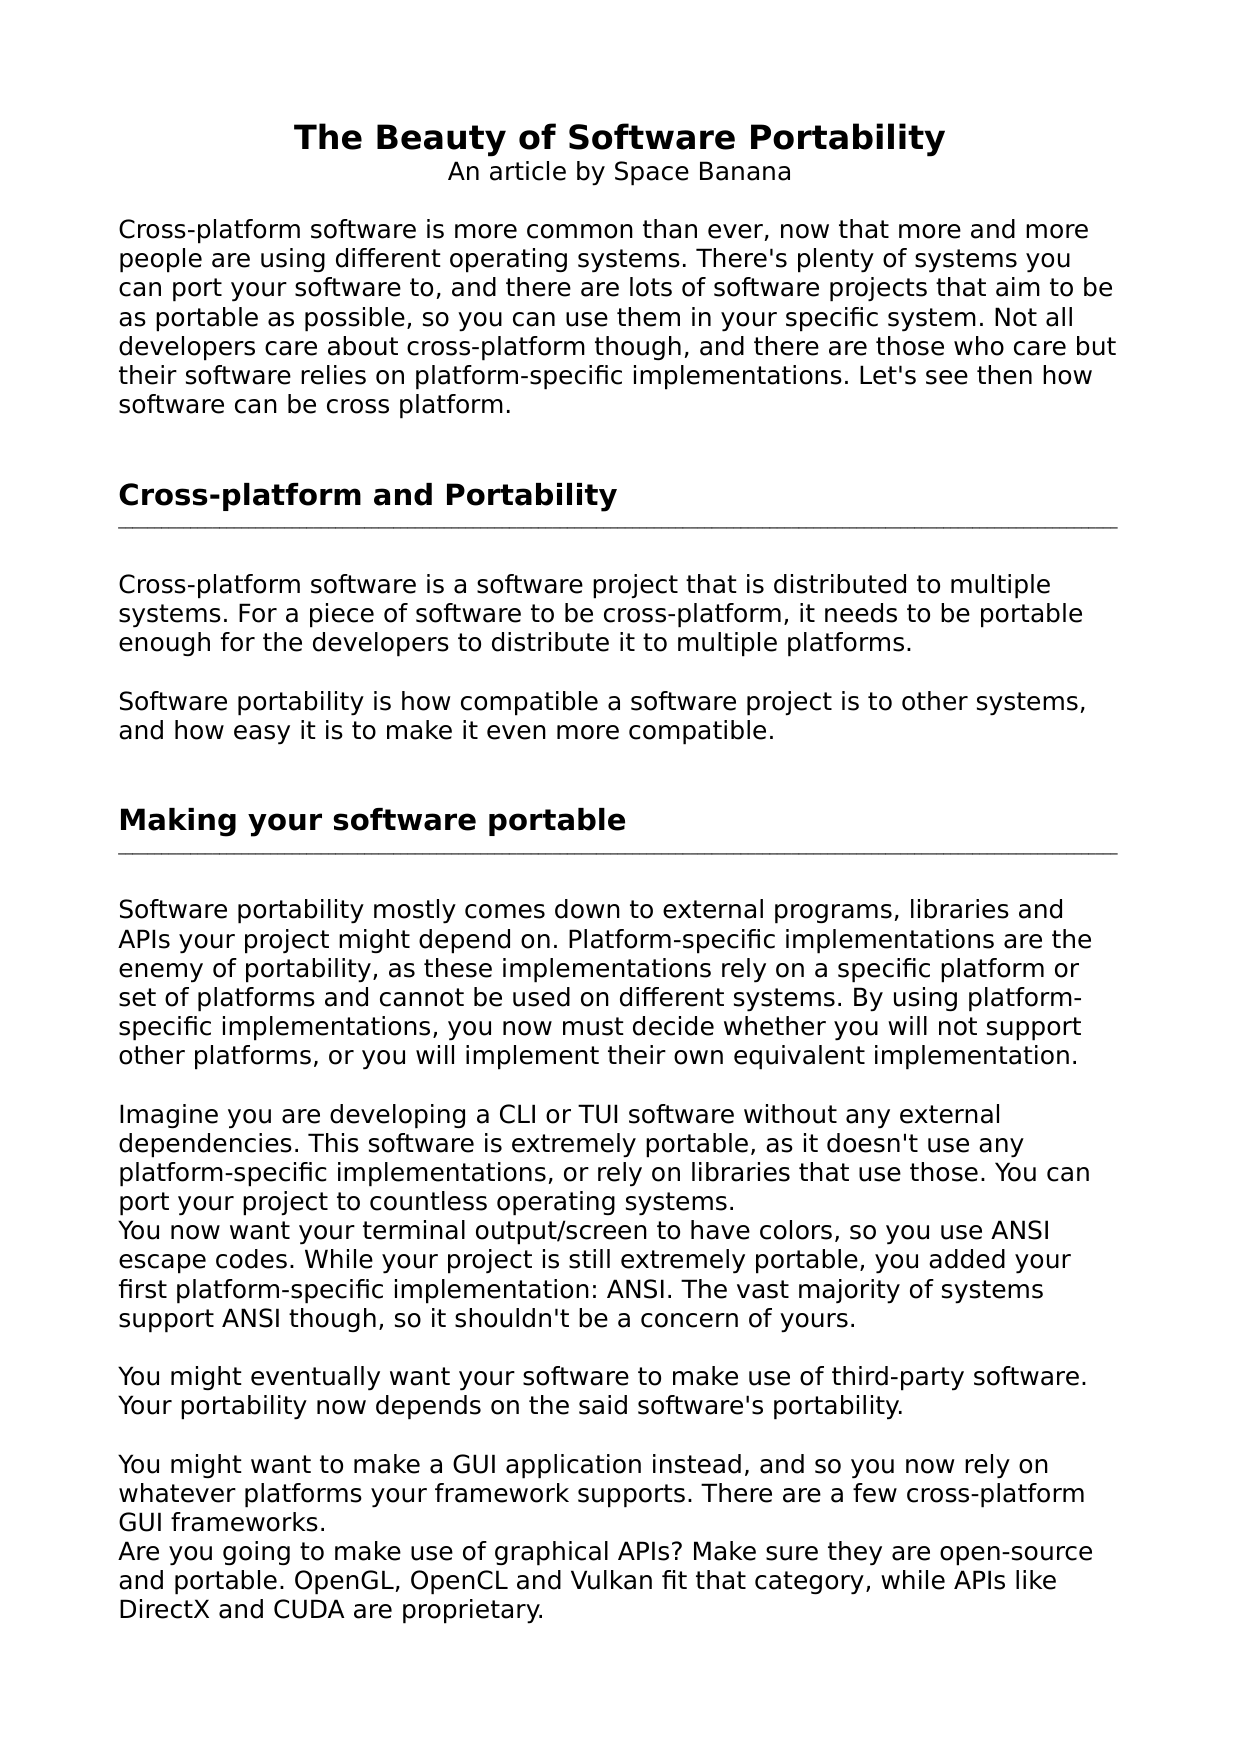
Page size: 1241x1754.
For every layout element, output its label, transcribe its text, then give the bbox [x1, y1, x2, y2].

text Cross-platform and Portability [118, 478, 1122, 512]
text Are you going to make use of graphical APIs? Make sure they are open-source and portable. OpenGL, OpenCL and Vulkan fit that category, while APIs like DirectX and CUDA are proprietary. [118, 1537, 1122, 1625]
text Software portability is how compatible a software project is to other systems, and how easy it is to make it even more compatible. [118, 687, 1122, 745]
text You now want your terminal output/screen to have colors, so you use ANSI escape codes. While your project is still extremely portable, you added your first platform-specific implementation: ANSI. The vast majority of systems support ANSI though, so it shouldn't be a concern of yours. [118, 1217, 1122, 1333]
text The Beauty of Software Portability [118, 118, 1122, 157]
text Making your software portable [118, 803, 1122, 837]
text __________________________________________________________________________________________________________________________________________ [118, 512, 1122, 541]
text An article by Space Banana [118, 157, 1122, 186]
text __________________________________________________________________________________________________________________________________________ [118, 837, 1122, 867]
text Imagine you are developing a CLI or TUI software without any external dependencies. This software is extremely portable, as it doesn't use any platform-specific implementations, or rely on libraries that use those. You can port your project to countless operating systems. [118, 1100, 1122, 1217]
text You might want to make a GUI application instead, and so you now rely on whatever platforms your framework supports. There are a few cross-platform GUI frameworks. [118, 1450, 1122, 1537]
text Cross-platform software is more common than ever, now that more and more people are using different operating systems. There's plenty of systems you can port your software to, and there are lots of software projects that aim to be as portable as possible, so you can use them in your specific system. Not all developers care about cross-platform though, and there are those who care but their software relies on platform-specific implementations. Let's see then how software can be cross platform. [118, 215, 1122, 419]
text Software portability mostly comes down to external programs, libraries and APIs your project might depend on. Platform-specific implementations are the enemy of portability, as these implementations rely on a specific platform or set of platforms and cannot be used on different systems. By using platform-specific implementations, you now must decide whether you will not support other platforms, or you will implement their own equivalent implementation. [118, 896, 1122, 1071]
text Cross-platform software is a software project that is distributed to multiple systems. For a piece of software to be cross-platform, it needs to be portable enough for the developers to distribute it to multiple platforms. [118, 570, 1122, 658]
text You might eventually want your software to make use of third-party software. Your portability now depends on the said software's portability. [118, 1362, 1122, 1421]
